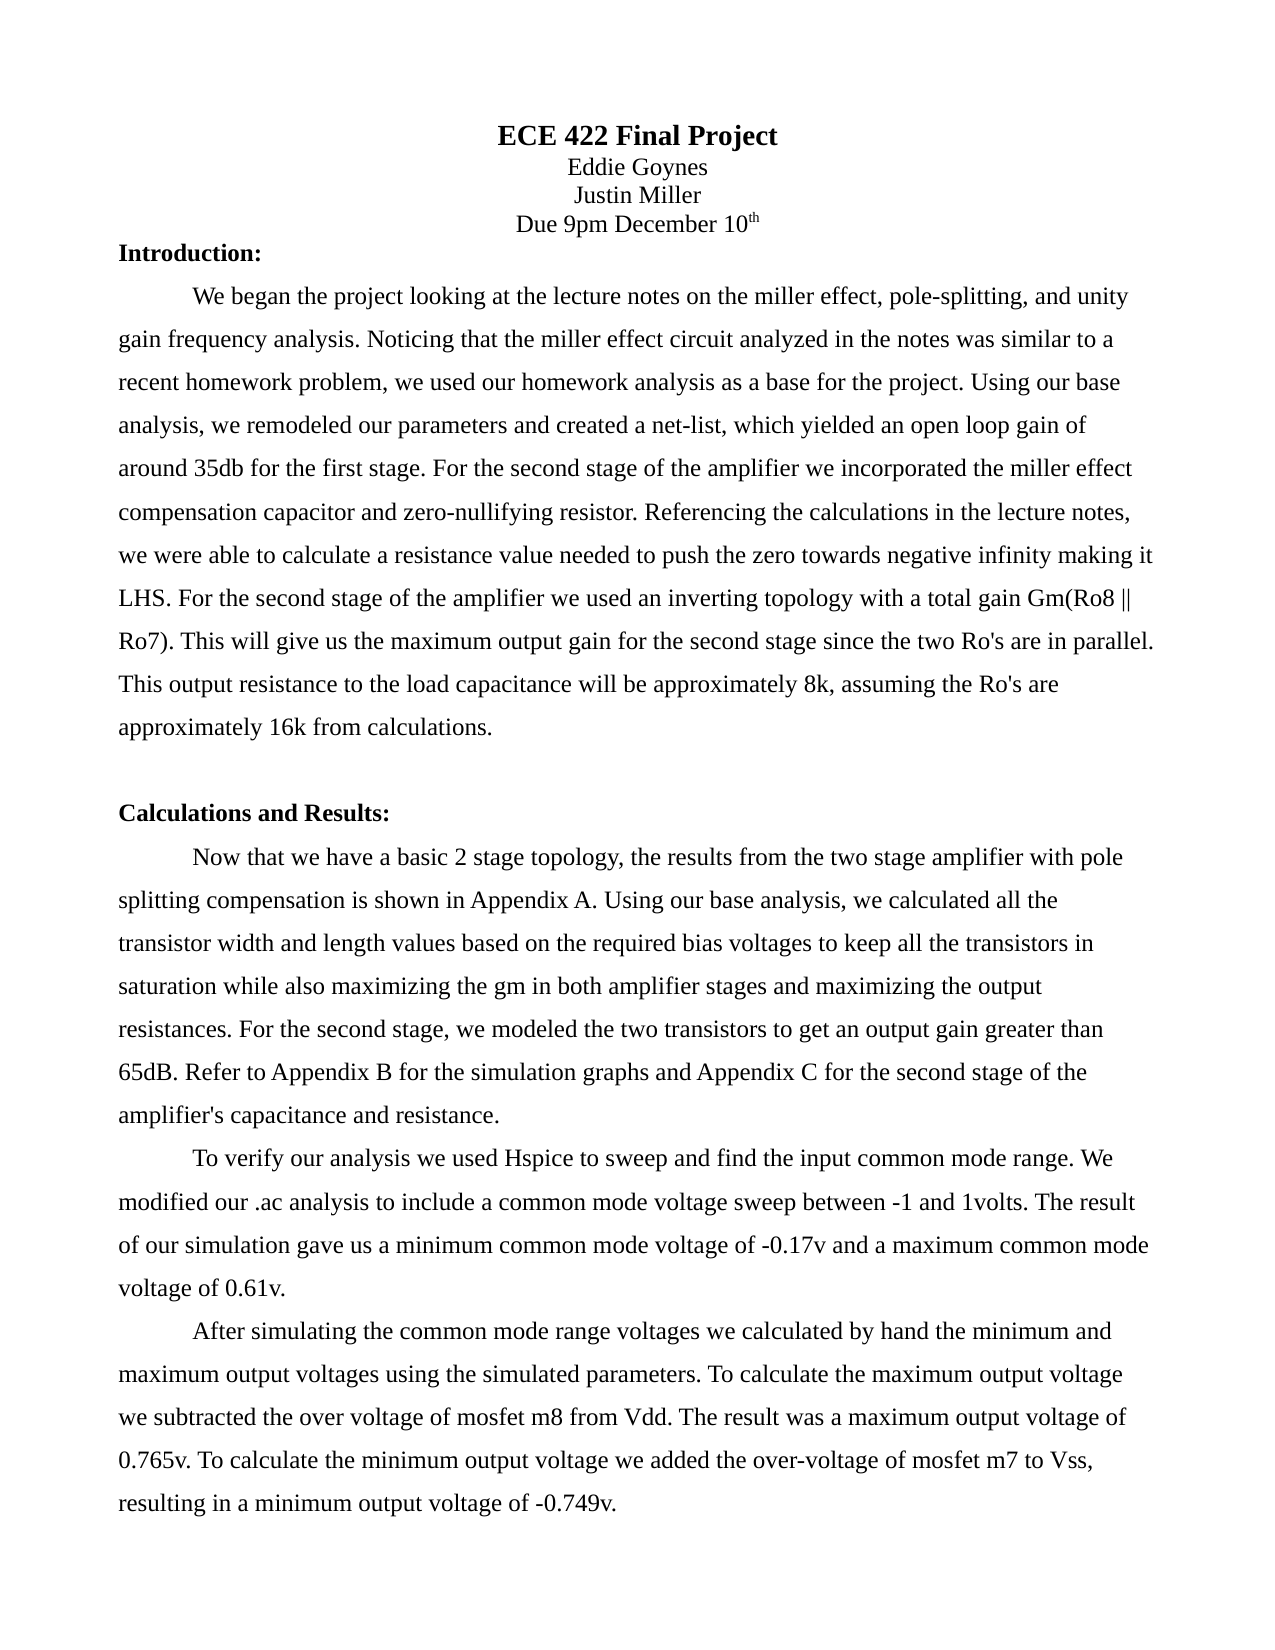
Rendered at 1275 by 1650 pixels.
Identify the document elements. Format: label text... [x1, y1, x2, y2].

text ECE 422 Final Project [118, 118, 1157, 152]
text To verify our analysis we used Hspice to sweep and find the input common mode range. We modified our .ac analysis to include a common mode voltage sweep between -1 and 1volts. The result of our simulation gave us a minimum common mode voltage of -0.17v and a maximum common mode voltage of 0.61v. [118, 1143, 1157, 1302]
text Introduction: [118, 238, 1157, 267]
text We began the project looking at the lecture notes on the miller effect, pole-splitting, and unity gain frequency analysis. Noticing that the miller effect circuit analyzed in the notes was similar to a recent homework problem, we used our homework analysis as a base for the project. Using our base analysis, we remodeled our parameters and created a net-list, which yielded an open loop gain of around 35db for the first stage. For the second stage of the amplifier we incorporated the miller effect compensation capacitor and zero-nullifying resistor. Referencing the calculations in the lecture notes, we were able to calculate a resistance value needed to push the zero towards negative infinity making it LHS. For the second stage of the amplifier we used an inverting topology with a total gain Gm(Ro8 || Ro7). This will give us the maximum output gain for the second stage since the two Ro's are in parallel. This output resistance to the load capacitance will be approximately 8k, assuming the Ro's are approximately 16k from calculations. [118, 281, 1157, 741]
text Now that we have a basic 2 stage topology, the results from the two stage amplifier with pole splitting compensation is shown in Appendix A. Using our base analysis, we calculated all the transistor width and length values based on the required bias voltages to keep all the transistors in saturation while also maximizing the gm in both amplifier stages and maximizing the output resistances. For the second stage, we modeled the two transistors to get an output gain greater than 65dB. Refer to Appendix B for the simulation graphs and Appendix C for the second stage of the amplifier's capacitance and resistance. [118, 842, 1157, 1129]
text Justin Miller [118, 180, 1157, 209]
text Eddie Goynes [118, 152, 1157, 180]
text Calculations and Results: [118, 798, 1157, 827]
text After simulating the common mode range voltages we calculated by hand the minimum and maximum output voltages using the simulated parameters. To calculate the maximum output voltage we subtracted the over voltage of mosfet m8 from Vdd. The result was a maximum output voltage of 0.765v. To calculate the minimum output voltage we added the over-voltage of mosfet m7 to Vss, resulting in a minimum output voltage of -0.749v. [118, 1316, 1157, 1517]
text Due 9pm December 10th [118, 209, 1157, 238]
